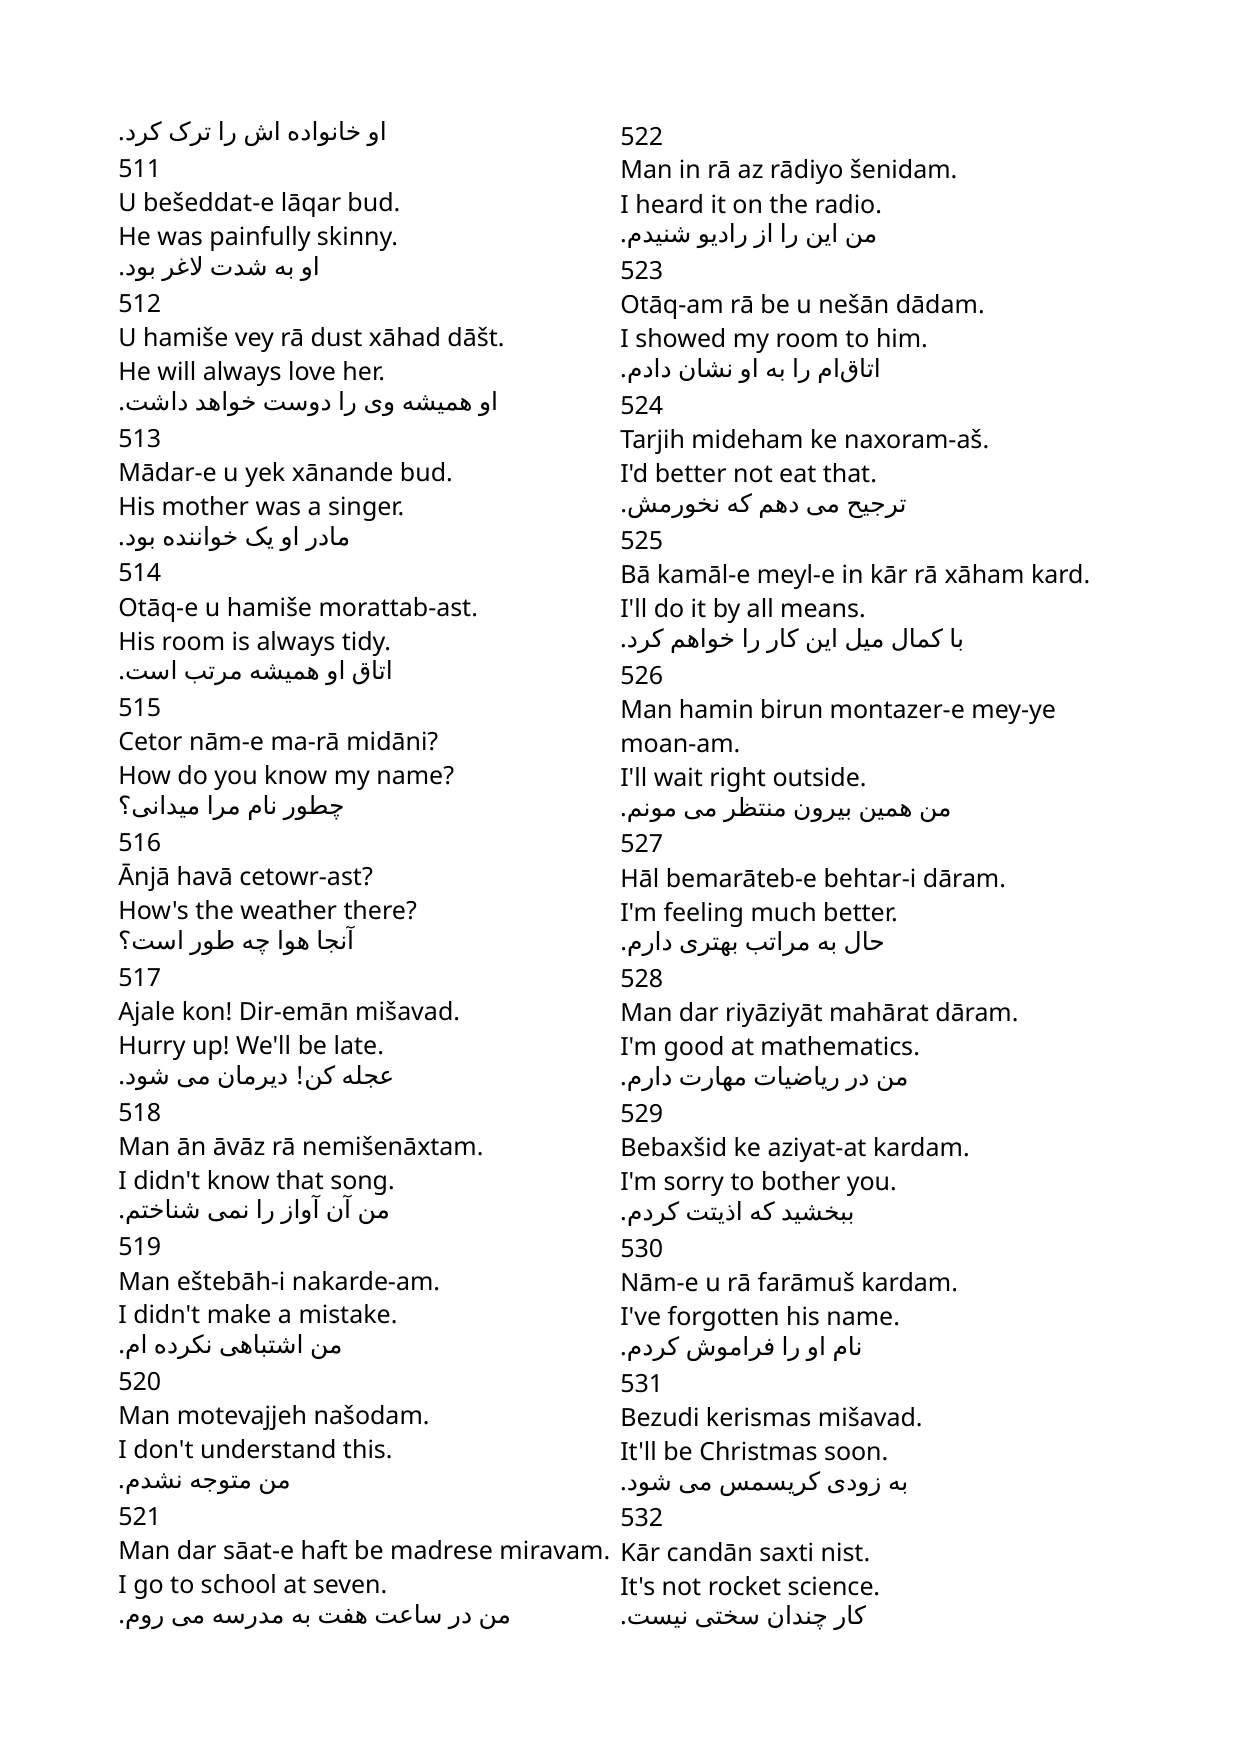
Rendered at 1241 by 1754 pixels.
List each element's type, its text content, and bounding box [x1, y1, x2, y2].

text ببخشید که اذیتت کردم. [620, 1198, 1122, 1231]
text U hamiše vey rā dust xāhad dāšt. [118, 319, 620, 354]
text Mādar-e u yek xānande bud. [118, 454, 620, 488]
text Man dar sāat-e haft be madrese mi‌ravam. [118, 1533, 620, 1567]
text من آن آواز را نمی شناختم. [118, 1196, 620, 1229]
text I didn't know that song. [118, 1162, 620, 1196]
text من اشتباهی نکرده ام. [118, 1331, 620, 1364]
text Man eštebāh-i nakarde-am. [118, 1263, 620, 1297]
text 511 [118, 151, 620, 185]
text 529 [620, 1096, 1122, 1130]
text His room is always tidy. [118, 623, 620, 657]
text من متوجه نشدم. [118, 1466, 620, 1499]
text مادر او یک خواننده بود. [118, 522, 620, 555]
text Bezudi kerismas mi‌šavad. [620, 1399, 1122, 1433]
text 516 [118, 825, 620, 859]
text 530 [620, 1231, 1122, 1264]
text Man ān āvāz rā nemi‌šenāxtam. [118, 1128, 620, 1162]
text من این را از رادیو شنیدم. [620, 220, 1122, 253]
text U bešeddat-e lāqar bud. [118, 185, 620, 219]
text I'm good at mathematics. [620, 1029, 1122, 1063]
text His mother was a singer. [118, 488, 620, 522]
text Kār candān saxti nist. [620, 1534, 1122, 1568]
text 528 [620, 961, 1122, 995]
text من همین بیرون منتظر می مونم. [620, 793, 1122, 826]
text I'd better not eat that. [620, 456, 1122, 490]
text با کمال میل این کار را خواهم کرد. [620, 625, 1122, 657]
text او به شدت لاغر بود. [118, 253, 620, 286]
text 519 [118, 1229, 620, 1263]
text 524 [620, 388, 1122, 422]
text اتاق‌ام را به او نشان دادم. [620, 355, 1122, 388]
text I don't understand this. [118, 1432, 620, 1466]
text 520 [118, 1364, 620, 1398]
text ترجیح می دهم که نخورمش. [620, 490, 1122, 522]
text Man in rā az rādiyo šenidam. [620, 152, 1122, 186]
text 522 [620, 118, 1122, 152]
text I go to school at seven. [118, 1567, 620, 1601]
text How's the weather there? [118, 893, 620, 927]
text He will always love her. [118, 354, 620, 388]
text من در ساعت هفت به مدرسه می روم. [118, 1601, 620, 1633]
text 514 [118, 555, 620, 589]
text Ajale kon! Dir-emān mi‌šavad. [118, 993, 620, 1028]
text 527 [620, 826, 1122, 860]
text 513 [118, 420, 620, 454]
text 517 [118, 959, 620, 993]
text 525 [620, 522, 1122, 557]
text Otāq-am rā be u nešān dādam. [620, 287, 1122, 321]
text به زودی کریسمس می شود. [620, 1467, 1122, 1500]
text او همیشه وی را دوست خواهد داشت. [118, 388, 620, 420]
text 518 [118, 1094, 620, 1128]
text I didn't make a mistake. [118, 1297, 620, 1331]
text Tarjih mi‌deham ke naxoram-aš. [620, 422, 1122, 456]
text I'll wait right outside. [620, 759, 1122, 793]
text How do you know my name? [118, 758, 620, 792]
text 523 [620, 253, 1122, 287]
text 515 [118, 690, 620, 724]
text نام او را فراموش کردم. [620, 1333, 1122, 1365]
text Man dar riyāziyāt mahārat dāram. [620, 995, 1122, 1029]
text 521 [118, 1499, 620, 1533]
text عجله کن! دیرمان می شود. [118, 1062, 620, 1094]
text Otāq-e u hamiše morattab-ast. [118, 589, 620, 623]
text 526 [620, 657, 1122, 691]
text I showed my room to him. [620, 321, 1122, 355]
text 512 [118, 286, 620, 319]
text Man motevajjeh našodam. [118, 1398, 620, 1432]
text کار چندان سختی نیست. [620, 1602, 1122, 1635]
text Hāl bemarāteb-e behtar-i dāram. [620, 860, 1122, 894]
text او خانواده اش را ترک کرد. [118, 118, 620, 151]
text Ānjā havā cetowr-ast? [118, 859, 620, 893]
text He was painfully skinny. [118, 219, 620, 253]
text Nām-e u rā farāmuš kardam. [620, 1264, 1122, 1299]
text اتاق او همیشه مرتب است. [118, 657, 620, 690]
text Cetor nām-e ma-rā mi‌dāni? [118, 724, 620, 758]
text I've forgotten his name. [620, 1299, 1122, 1333]
text Bebaxšid ke aziyat-at kardam. [620, 1130, 1122, 1164]
text Bā kamāl-e meyl-e in kār rā xāham kard. [620, 557, 1122, 591]
text 531 [620, 1365, 1122, 1399]
text 532 [620, 1500, 1122, 1534]
text چطور نام مرا میدانی؟ [118, 792, 620, 825]
text I heard it on the radio. [620, 186, 1122, 220]
text Hurry up! We'll be late. [118, 1028, 620, 1062]
text It's not rocket science. [620, 1568, 1122, 1602]
text I'm sorry to bother you. [620, 1164, 1122, 1198]
text حال به مراتب بهتری دارم. [620, 928, 1122, 961]
text It'll be Christmas soon. [620, 1433, 1122, 1467]
text آنجا هوا چه طور است؟ [118, 927, 620, 959]
text I'm feeling much better. [620, 894, 1122, 928]
text من در ریاضیات مهارت دارم. [620, 1063, 1122, 1096]
text Man hamin birun montazer-e mey-ye moan-am. [620, 691, 1122, 759]
text I'll do it by all means. [620, 591, 1122, 625]
